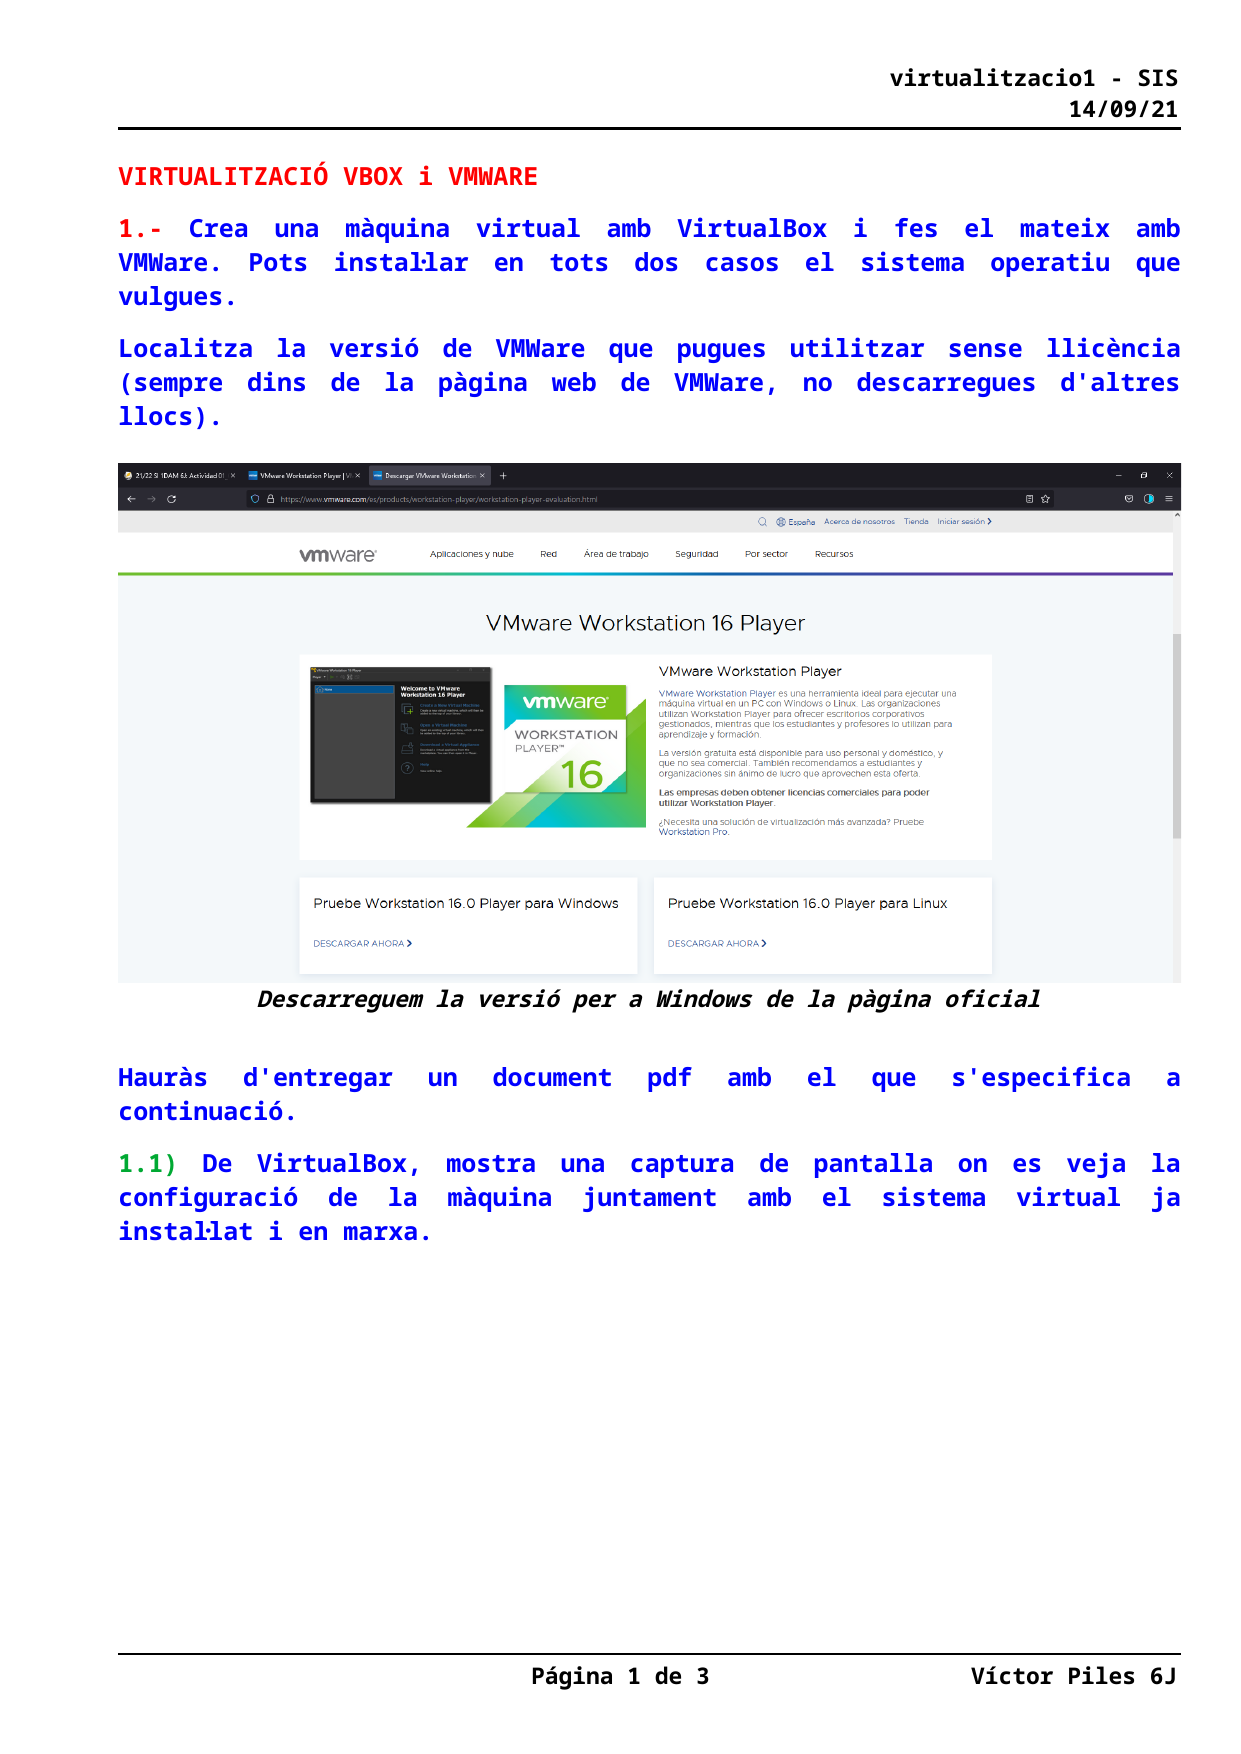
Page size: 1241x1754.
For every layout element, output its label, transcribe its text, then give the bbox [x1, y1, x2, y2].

text VIRTUALITZACIÓ VBOX i VMWARE [118, 159, 1181, 193]
text Hauràs d'entregar un document pdf amb el que s'especifica a continuació. [118, 1059, 1181, 1128]
text 1.- Crea una màquina virtual amb VirtualBox i fes el mateix amb VMWare. Pots instal·lar en tots dos casos el sistema operatiu que vulgues. [118, 211, 1181, 313]
picture [118, 463, 1182, 983]
text Localitza la versió de VMWare que pugues utilitzar sense llicència (sempre dins de la pàgina web de VMWare, no descarregues d'altres llocs). [118, 331, 1181, 433]
text Descarreguem la versió per a Windows de la pàgina oficial [118, 983, 1181, 1014]
text 1.1) De VirtualBox, mostra una captura de pantalla on es veja la configuració de la màquina juntament amb el sistema virtual ja instal·lat i en marxa. [118, 1145, 1181, 1248]
